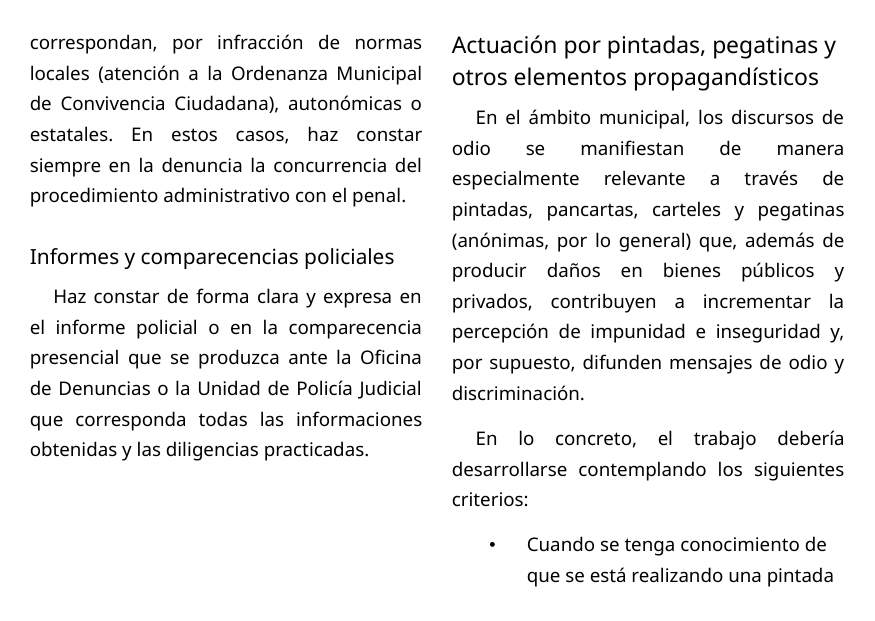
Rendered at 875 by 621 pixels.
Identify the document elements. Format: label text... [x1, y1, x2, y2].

text correspondan, por infracción de normas locales (atención a la Ordenanza Municipal de Convivencia Ciudadana), autonómicas o estatales. En estos casos, haz constar siempre en la denuncia la concurrencia del procedimiento administrativo con el penal. [29, 29, 422, 208]
subtitle Informes y comparecencias policiales [29, 242, 422, 271]
text En el ámbito municipal, los discursos de odio se manifiestan de manera especialmente relevante a través de pintadas, pancartas, carteles y pegatinas (anónimas, por lo general) que, además de producir daños en bienes públicos y privados, contribuyen a incrementar la percepción de impunidad e inseguridad y, por supuesto, difunden mensajes de odio y discriminación. [452, 104, 844, 406]
list Cuando se tenga conocimiento de que se está realizando una pintada [489, 532, 844, 588]
subtitle Actuación por pintadas, pegatinas y otros elementos propagandísticos [452, 29, 844, 92]
text En lo concreto, el trabajo debería desarrollarse contemplando los siguientes criterios: [452, 425, 844, 512]
text Haz constar de forma clara y expresa en el informe policial o en la comparecencia presencial que se produzca ante la Oficina de Denuncias o la Unidad de Policía Judicial que corresponda todas las informaciones obtenidas y las diligencias practicadas. [29, 283, 422, 462]
